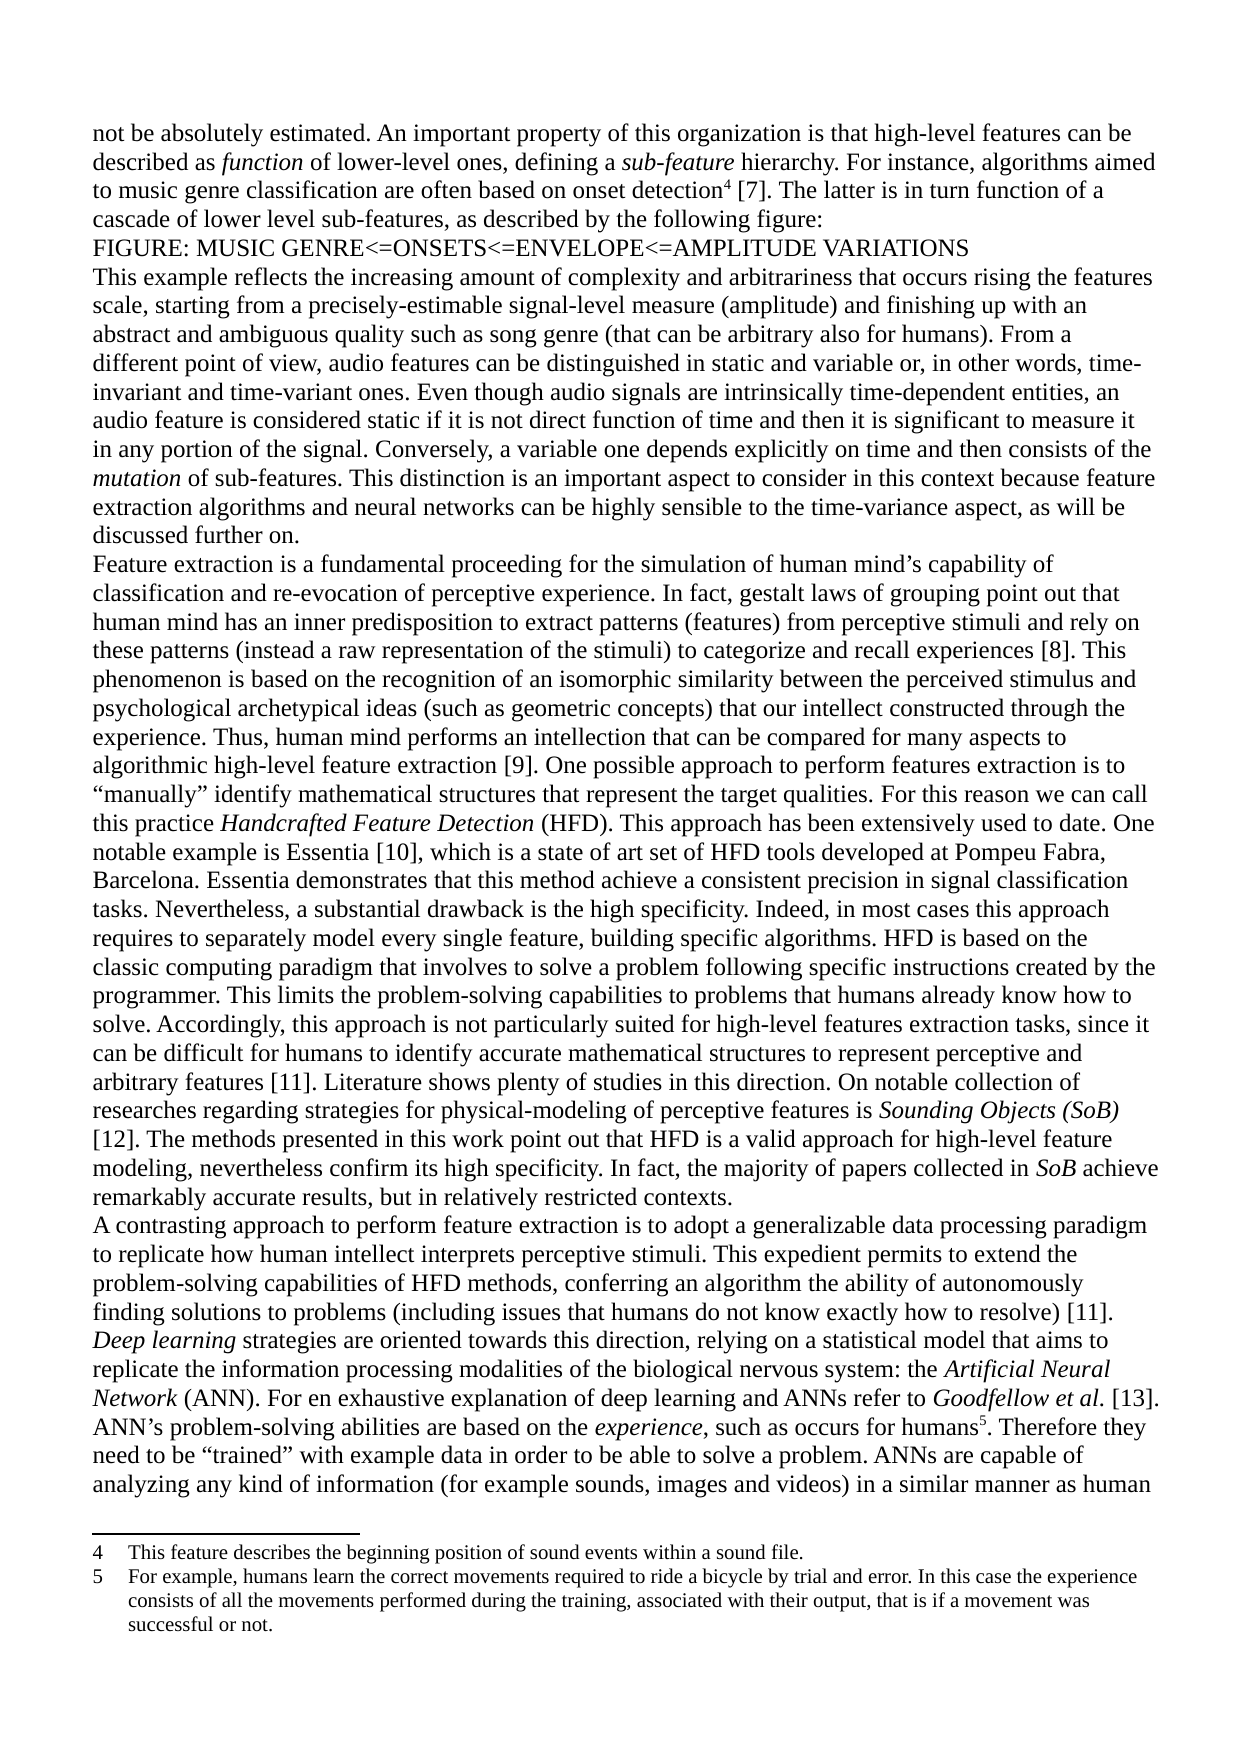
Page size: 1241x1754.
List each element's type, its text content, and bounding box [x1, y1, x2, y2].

text A contrasting approach to perform feature extraction is to adopt a generalizable data processing paradigm to replicate how human intellect interprets perceptive stimuli. This expedient permits to extend the problem-solving capabilities of HFD methods, conferring an algorithm the ability of autonomously finding solutions to problems (including issues that humans do not know exactly how to resolve) [11]. Deep learning strategies are oriented towards this direction, relying on a statistical model that aims to replicate the information processing modalities of the biological nervous system: the Artificial Neural Network (ANN). For en exhaustive explanation of deep learning and ANNs refer to Goodfellow et al. [13]. ANN’s problem-solving abilities are based on the experience, such as occurs for humans. Therefore they need to be “trained” with example data in order to be able to solve a problem. ANNs are capable of analyzing any kind of information (for example sounds, images and videos) in a similar manner as human [92, 1211, 1160, 1498]
text Feature extraction is a fundamental proceeding for the simulation of human mind’s capability of classification and re-evocation of perceptive experience. In fact, gestalt laws of grouping point out that human mind has an inner predisposition to extract patterns (features) from perceptive stimuli and rely on these patterns (instead a raw representation of the stimuli) to categorize and recall experiences [8]. This phenomenon is based on the recognition of an isomorphic similarity between the perceived stimulus and psychological archetypical ideas (such as geometric concepts) that our intellect constructed through the experience. Thus, human mind performs an intellection that can be compared for many aspects to algorithmic high-level feature extraction [9]. One possible approach to perform features extraction is to “manually” identify mathematical structures that represent the target qualities. For this reason we can call this practice Handcrafted Feature Detection (HFD). This approach has been extensively used to date. One notable example is Essentia [10], which is a state of art set of HFD tools developed at Pompeu Fabra, Barcelona. Essentia demonstrates that this method achieve a consistent precision in signal classification tasks. Nevertheless, a substantial drawback is the high specificity. Indeed, in most cases this approach requires to separately model every single feature, building specific algorithms. HFD is based on the classic computing paradigm that involves to solve a problem following specific instructions created by the programmer. This limits the problem-solving capabilities to problems that humans already know how to solve. Accordingly, this approach is not particularly suited for high-level features extraction tasks, since it can be difficult for humans to identify accurate mathematical structures to represent perceptive and arbitrary features [11]. Literature shows plenty of studies in this direction. On notable collection of researches regarding strategies for physical-modeling of perceptive features is Sounding Objects (SoB) [12]. The methods presented in this work point out that HFD is a valid approach for high-level feature modeling, nevertheless confirm its high specificity. In fact, the majority of papers collected in SoB achieve [92, 549, 1160, 1182]
text not be absolutely estimated. An important property of this organization is that high-level features can be described as function of lower-level ones, defining a sub-feature hierarchy. For instance, algorithms aimed to music genre classification are often based on onset detection [7]. The latter is in turn function of a cascade of lower level sub-features, as described by the following figure: [92, 118, 1160, 233]
text This example reflects the increasing amount of complexity and arbitrariness that occurs rising the features scale, starting from a precisely-estimable signal-level measure (amplitude) and finishing up with an abstract and ambiguous quality such as song genre (that can be arbitrary also for humans). From a different point of view, audio features can be distinguished in static and variable or, in other words, time-invariant and time-variant ones. Even though audio signals are intrinsically time-dependent entities, an audio feature is considered static if it is not direct function of time and then it is significant to measure it in any portion of the signal. Conversely, a variable one depends explicitly on time and then consists of the mutation of sub-features. This distinction is an important aspect to consider in this context because feature extraction algorithms and neural networks can be highly sensible to the time-variance aspect, as will be discussed further on. [92, 262, 1160, 549]
text For example, humans learn the correct movements required to ride a bicycle by trial and error. In this case the experience consists of all the movements performed during the training, associated with their output, that is if a movement was successful or not. [92, 1564, 1160, 1636]
text This feature describes the beginning position of sound events within a sound file. [92, 1539, 1160, 1564]
text FIGURE: MUSIC GENRE<=ONSETS<=ENVELOPE<=AMPLITUDE VARIATIONS [92, 233, 1160, 262]
text remarkably accurate results, but in relatively restricted contexts. [92, 1182, 1160, 1211]
